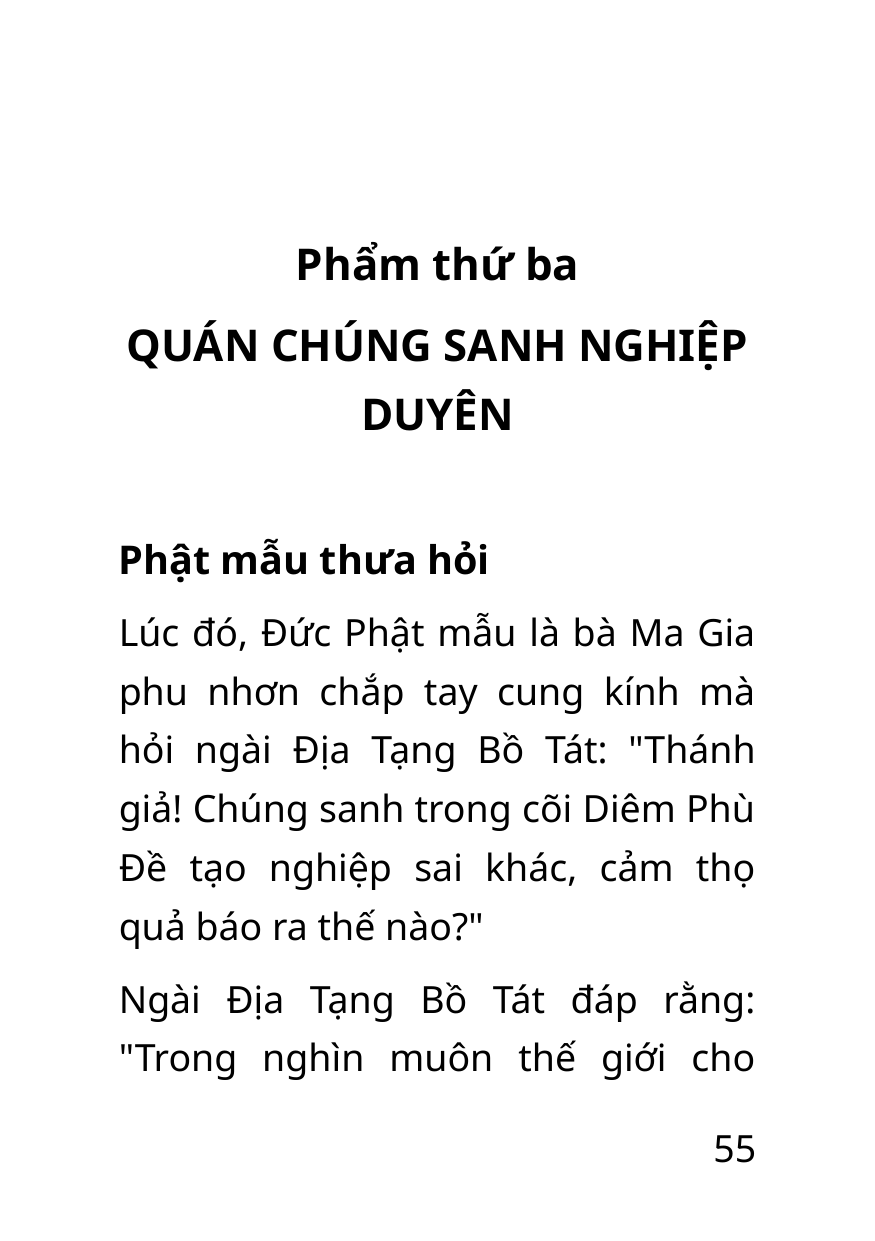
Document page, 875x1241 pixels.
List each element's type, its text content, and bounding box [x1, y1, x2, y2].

text Ngài Địa Tạng Bồ Tát đáp rằng: "Trong nghìn muôn thế giới cho [118, 973, 756, 1083]
subtitle QUÁN CHÚNG SANH NGHIỆP DUYÊN [118, 315, 756, 443]
text Lúc đó, Đức Phật mẫu là bà Ma Gia phu nhơn chắp tay cung kính mà hỏi ngài Địa Tạng Bồ Tát: "Thánh giả! Chúng sanh trong cõi Diêm Phù Đề tạo nghiệp sai khác, cảm thọ quả báo ra thế nào?" [118, 607, 756, 951]
subtitle Phật mẫu thưa hỏi [118, 532, 756, 586]
text Phẩm thứ ba [118, 233, 756, 293]
